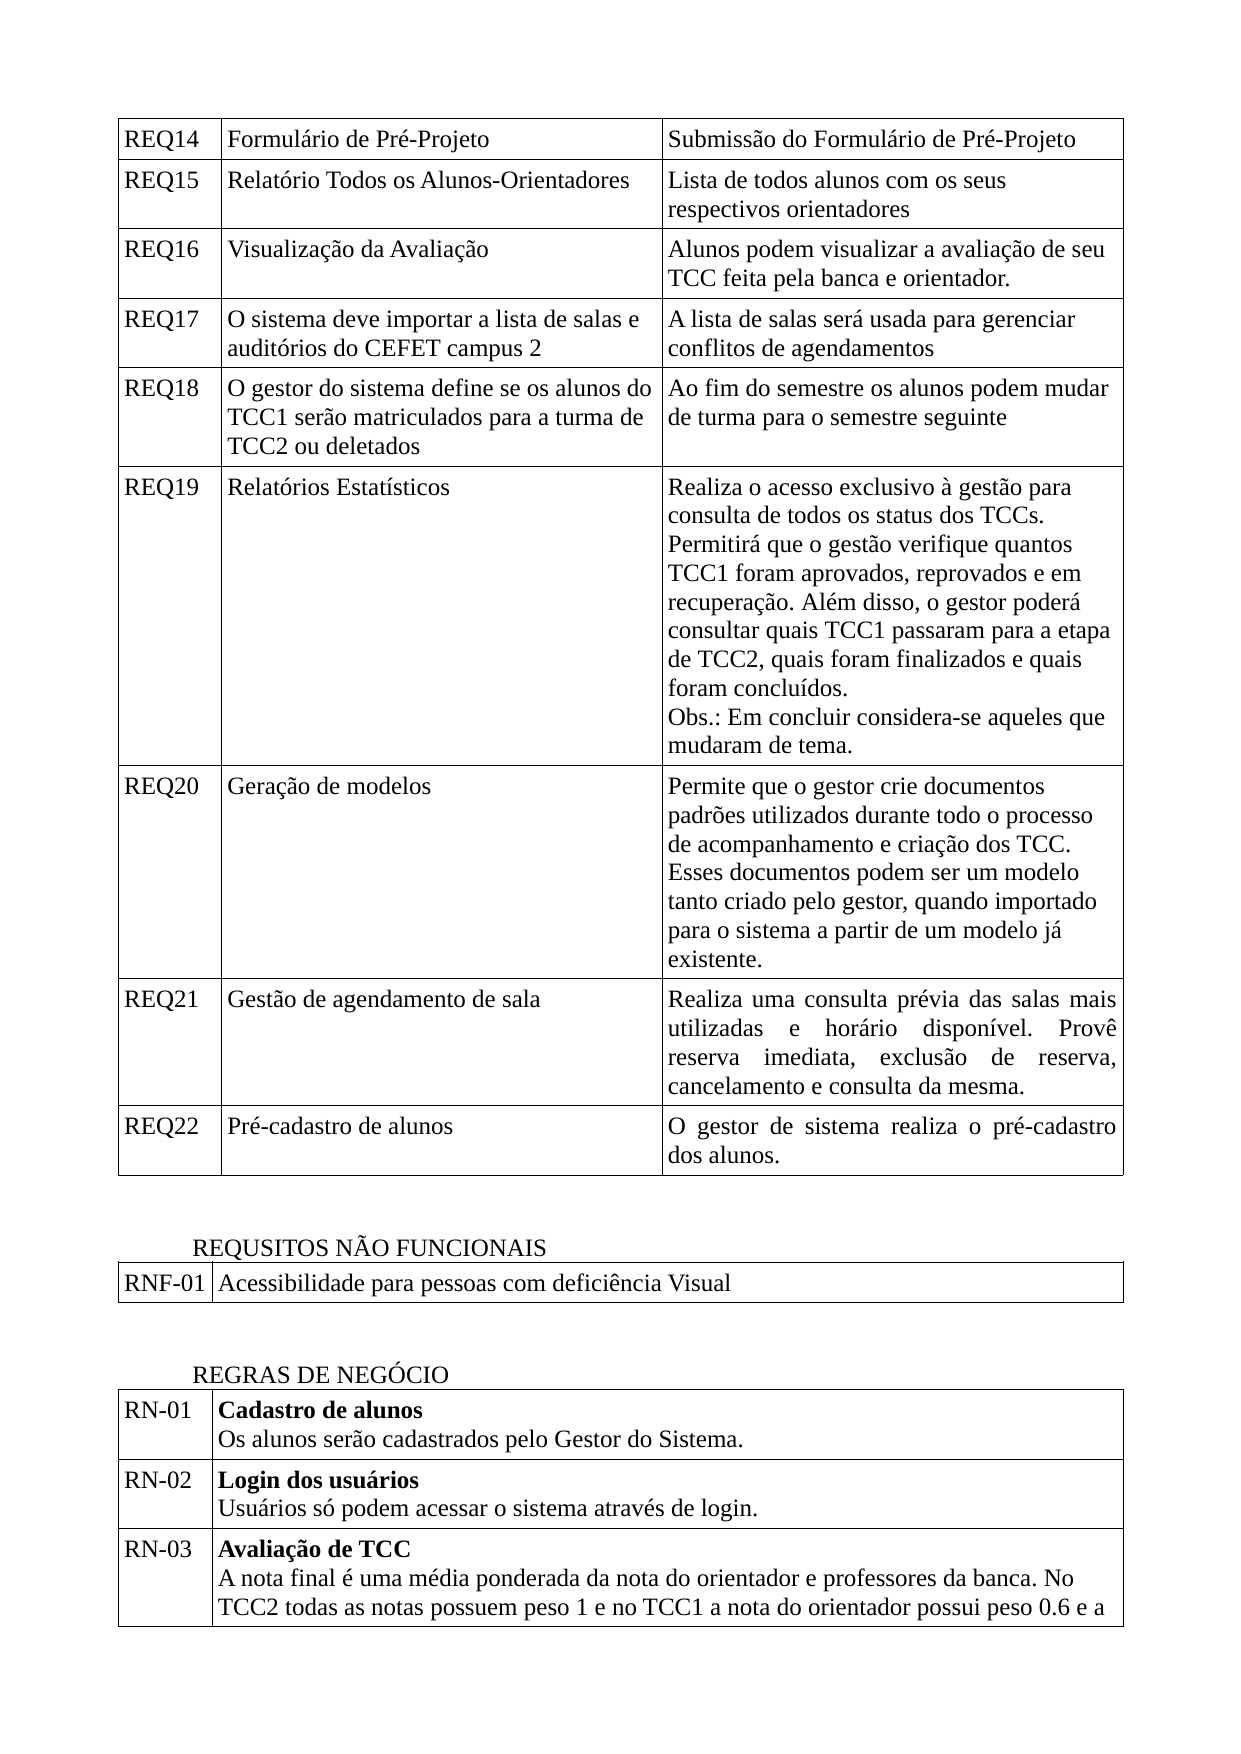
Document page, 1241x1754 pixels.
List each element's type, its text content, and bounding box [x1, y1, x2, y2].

table_header RNF-01 [119, 1263, 212, 1302]
table_cell Relatório Todos os Alunos-Orientadores [222, 160, 662, 228]
table_cell Geração de modelos [222, 766, 662, 978]
table_cell Avaliação de TCC A nota final é uma média ponderada da nota do orientador e professores da banca. No TCC2 todas as notas possuem peso 1 e no TCC1 a nota do orientador possui peso 0.6 e a [213, 1529, 1123, 1626]
table_cell Ao fim do semestre os alunos podem mudar de turma para o semestre seguinte [663, 368, 1123, 466]
table_cell Lista de todos alunos com os seus respectivos orientadores [663, 160, 1123, 228]
table_cell REQ20 [119, 766, 221, 978]
table_cell O gestor do sistema define se os alunos do TCC1 serão matriculados para a turma de TCC2 ou deletados [222, 368, 662, 466]
table_cell Login dos usuários Usuários só podem acessar o sistema através de login. [213, 1460, 1123, 1528]
table_cell Submissão do Formulário de Pré-Projeto [663, 119, 1123, 159]
text REGRAS DE NEGÓCIO [118, 1360, 1122, 1389]
table_cell Formulário de Pré-Projeto [222, 119, 662, 159]
table_header RN-01 [119, 1390, 212, 1458]
table_header Acessibilidade para pessoas com deficiência Visual [213, 1263, 1123, 1302]
table_cell REQ18 [119, 368, 221, 466]
table_cell Realiza uma consulta prévia das salas mais utilizadas e horário disponível. Provê reserva imediata, exclusão de reserva, cancelamento e consulta da mesma. [663, 979, 1123, 1105]
table_cell O sistema deve importar a lista de salas e auditórios do CEFET campus 2 [222, 299, 662, 367]
table_cell REQ22 [119, 1106, 221, 1175]
table_cell A lista de salas será usada para gerenciar conflitos de agendamentos [663, 299, 1123, 367]
table_cell Realiza o acesso exclusivo à gestão para consulta de todos os status dos TCCs. Permitirá que o gestão verifique quantos TCC1 foram aprovados, reprovados e em recuperação. Além disso, o gestor poderá consultar quais TCC1 passaram para a etapa de TCC2, quais foram finalizados e quais foram concluídos. Obs.: Em concluir considera-se aqueles que mudaram de tema. [663, 467, 1123, 765]
table_cell REQ14 [119, 119, 221, 159]
table_cell Pré-cadastro de alunos [222, 1106, 662, 1175]
table_cell REQ21 [119, 979, 221, 1105]
table_cell Gestão de agendamento de sala [222, 979, 662, 1105]
table_cell Visualização da Avaliação [222, 229, 662, 298]
table_cell RN-02 [119, 1460, 212, 1528]
table_cell REQ16 [119, 229, 221, 298]
table_header Cadastro de alunos Os alunos serão cadastrados pelo Gestor do Sistema. [213, 1390, 1123, 1458]
table_cell Permite que o gestor crie documentos padrões utilizados durante todo o processo de acompanhamento e criação dos TCC. Esses documentos podem ser um modelo tanto criado pelo gestor, quando importado para o sistema a partir de um modelo já existente. [663, 766, 1123, 978]
table_cell REQ19 [119, 467, 221, 765]
text REQUSITOS NÃO FUNCIONAIS [118, 1233, 1122, 1261]
table_cell REQ17 [119, 299, 221, 367]
table_cell RN-03 [119, 1529, 212, 1626]
table_cell Alunos podem visualizar a avaliação de seu TCC feita pela banca e orientador. [663, 229, 1123, 298]
table_cell Relatórios Estatísticos [222, 467, 662, 765]
table_cell REQ15 [119, 160, 221, 228]
table_cell O gestor de sistema realiza o pré-cadastro dos alunos. [663, 1106, 1123, 1175]
